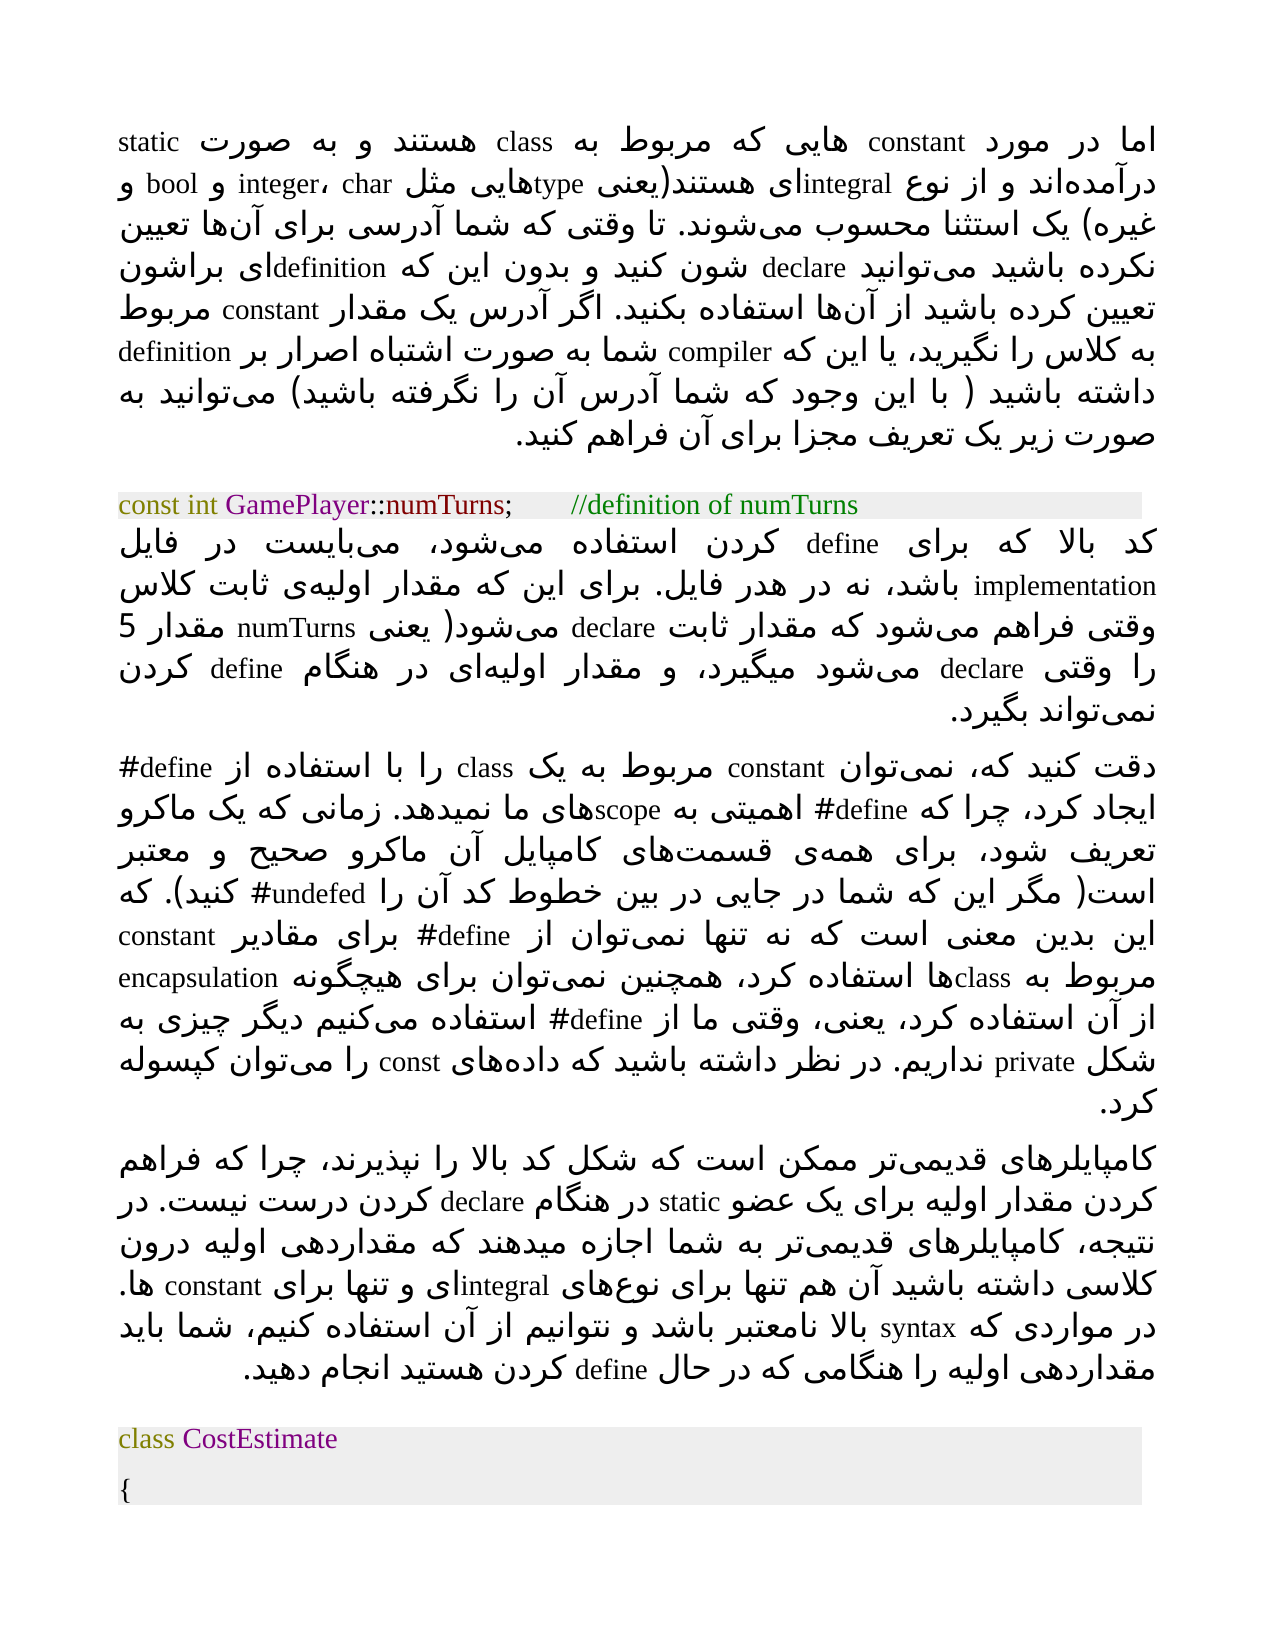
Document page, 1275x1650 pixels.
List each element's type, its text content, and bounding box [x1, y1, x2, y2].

text { [118, 1478, 1142, 1505]
text class CostEstimate [118, 1427, 1142, 1454]
text کامپایلر‌های قدیمی‌تر ممکن است که شکل کد بالا را نپذیرند، چرا که فراهم کردن مقدار اولیه برای یک عضو static در هنگام declare کردن درست نیست. در نتیجه، کامپایلر‌های قدیمی‌تر به شما اجازه میدهند که مقداردهی اولیه درون کلاسی داشته باشید آن هم تنها برای نوع‌های integral‌ای و تنها برای constant ها. در مواردی که syntax بالا نامعتبر باشد و نتوانیم از آن استفاده کنیم، شما باید مقداردهی اولیه را هنگامی که در حال define کردن هستید انجام دهید. [118, 1136, 1157, 1388]
text آنچه که شما در کد بالا میبینید یک declartion(اعلان) از NumTurns بوده، و نه یک definition . در واقع در declare کردن شما به کامپایلر در مورد type، size اطلاعات را میدهید ولی در declare کردن هیچ مقداری در حافظه رزرو نمی‌شود. اما در define کردن علاوه بر این موارد شما رزرو حافظه نیز دارید. به صورت معمول، در ++C شما برای هر چیزی که استفاده می‌کنید باید یک definition انجام بدید، اما در مورد constant هایی که مربوط به class هستند و به صورت static درآمده‌اند و از نوع integral‌ای هستند(یعنی type‌هایی مثل integer، char و bool و غیره) یک استثنا محسوب می‌شوند. تا وقتی که شما آدرسی برای آن‌ها تعیین نکرده باشید می‌توانید declare شون کنید و بدون این که definition‌ای براشون تعیین کرده باشید از آن‌ها استفاده بکنید. اگر آدرس یک مقدار constant مربوط به کلاس را نگیرید، یا این که compiler شما به صورت اشتباه اصرار بر definition داشته باشید ( با این وجود که شما آدرس آن را نگرفته باشید) می‌توانید به صورت زیر یک تعریف مجزا برای آن فراهم کنید. [118, 118, 1157, 454]
text const int GamePlayer::numTurns; //definition of numTurns [118, 492, 1142, 519]
text کد بالا که برای define کردن استفاده می‌شود، می‌بایست در فایل implementation باشد، نه در هدر فایل. برای این که مقدار اولیه‌ی ثابت کلاس وقتی فراهم می‌شود که مقدار ثابت declare می‌شود( یعنی numTurns مقدار 5 را وقتی declare می‌شود میگیرد، و مقدار اولیه‌ای در هنگام define کردن نمی‌تواند بگیرد. [118, 519, 1157, 729]
text دقت کنید که، نمی‌توان constant مربوط به یک class را با استفاده از define# ایجاد کرد، چرا که define# اهمیتی به scope‌های ما نمیدهد. زمانی که یک ماکرو تعریف شود، برای همه‌ی قسمت‌های کامپایل آن ماکرو صحیح و معتبر است( مگر این که شما در جایی در بین خطوط کد آن را undefed# کنید). که این بدین معنی است که نه تنها نمی‌توان از define# برای مقادیر constant مربوط به class‌ها استفاده کرد، همچنین نمی‌توان برای هیچگونه encapsulation از آن استفاده کرد، یعنی، وقتی ما از define# استفاده می‌کنیم دیگر چیزی به شکل private نداریم. در نظر داشته باشید که داده‌های const را می‌توان کپسوله کرد. [118, 744, 1157, 1122]
